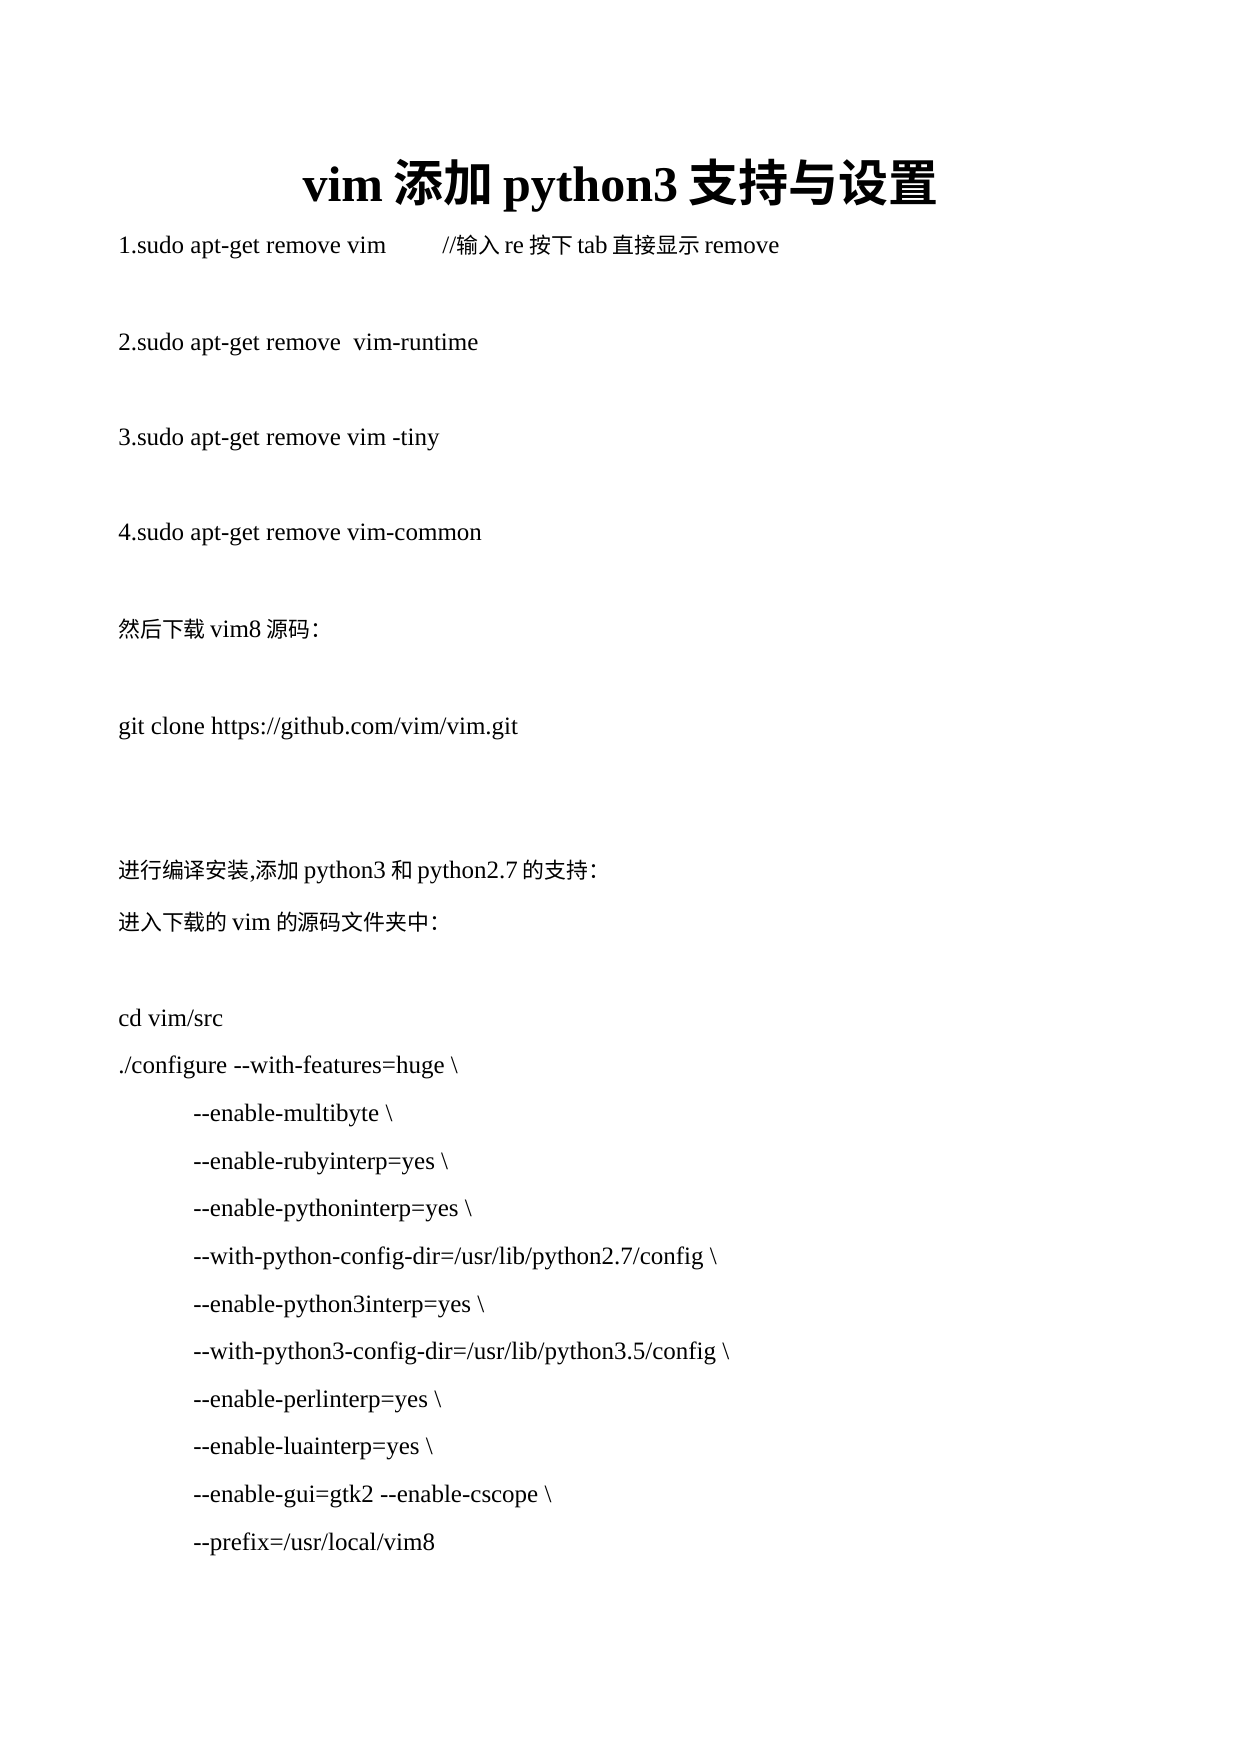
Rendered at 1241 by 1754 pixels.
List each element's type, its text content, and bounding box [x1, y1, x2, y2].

text --enable-luainterp=yes \ [118, 1431, 1122, 1460]
text 2.sudo apt-get remove vim-runtime [118, 327, 1122, 355]
text 进行编译安装,添加python3和python2.7的支持： [118, 853, 1122, 885]
text --with-python-config-dir=/usr/lib/python2.7/config \ [118, 1241, 1122, 1270]
text ./configure --with-features=huge \ [118, 1051, 1122, 1079]
text 4.sudo apt-get remove vim-common [118, 517, 1122, 546]
text 3.sudo apt-get remove vim -tiny [118, 422, 1122, 451]
text --enable-python3interp=yes \ [118, 1289, 1122, 1317]
text --prefix=/usr/local/vim8 [118, 1527, 1122, 1555]
text --enable-pythoninterp=yes \ [118, 1193, 1122, 1222]
text --enable-gui=gtk2 --enable-cscope \ [118, 1479, 1122, 1508]
text 然后下载vim8源码： [118, 612, 1122, 644]
text git clone https://github.com/vim/vim.git [118, 711, 1122, 739]
text --with-python3-config-dir=/usr/lib/python3.5/config \ [118, 1336, 1122, 1365]
text --enable-multibyte \ [118, 1098, 1122, 1127]
text --enable-rubyinterp=yes \ [118, 1146, 1122, 1174]
text cd vim/src [118, 1003, 1122, 1032]
text 进入下载的vim的源码文件夹中： [118, 904, 1122, 936]
subtitle vim添加python3支持与设置 [118, 143, 1122, 216]
text --enable-perlinterp=yes \ [118, 1384, 1122, 1413]
text 1.sudo apt-get remove vim //输入re按下tab直接显示remove [118, 228, 1122, 260]
